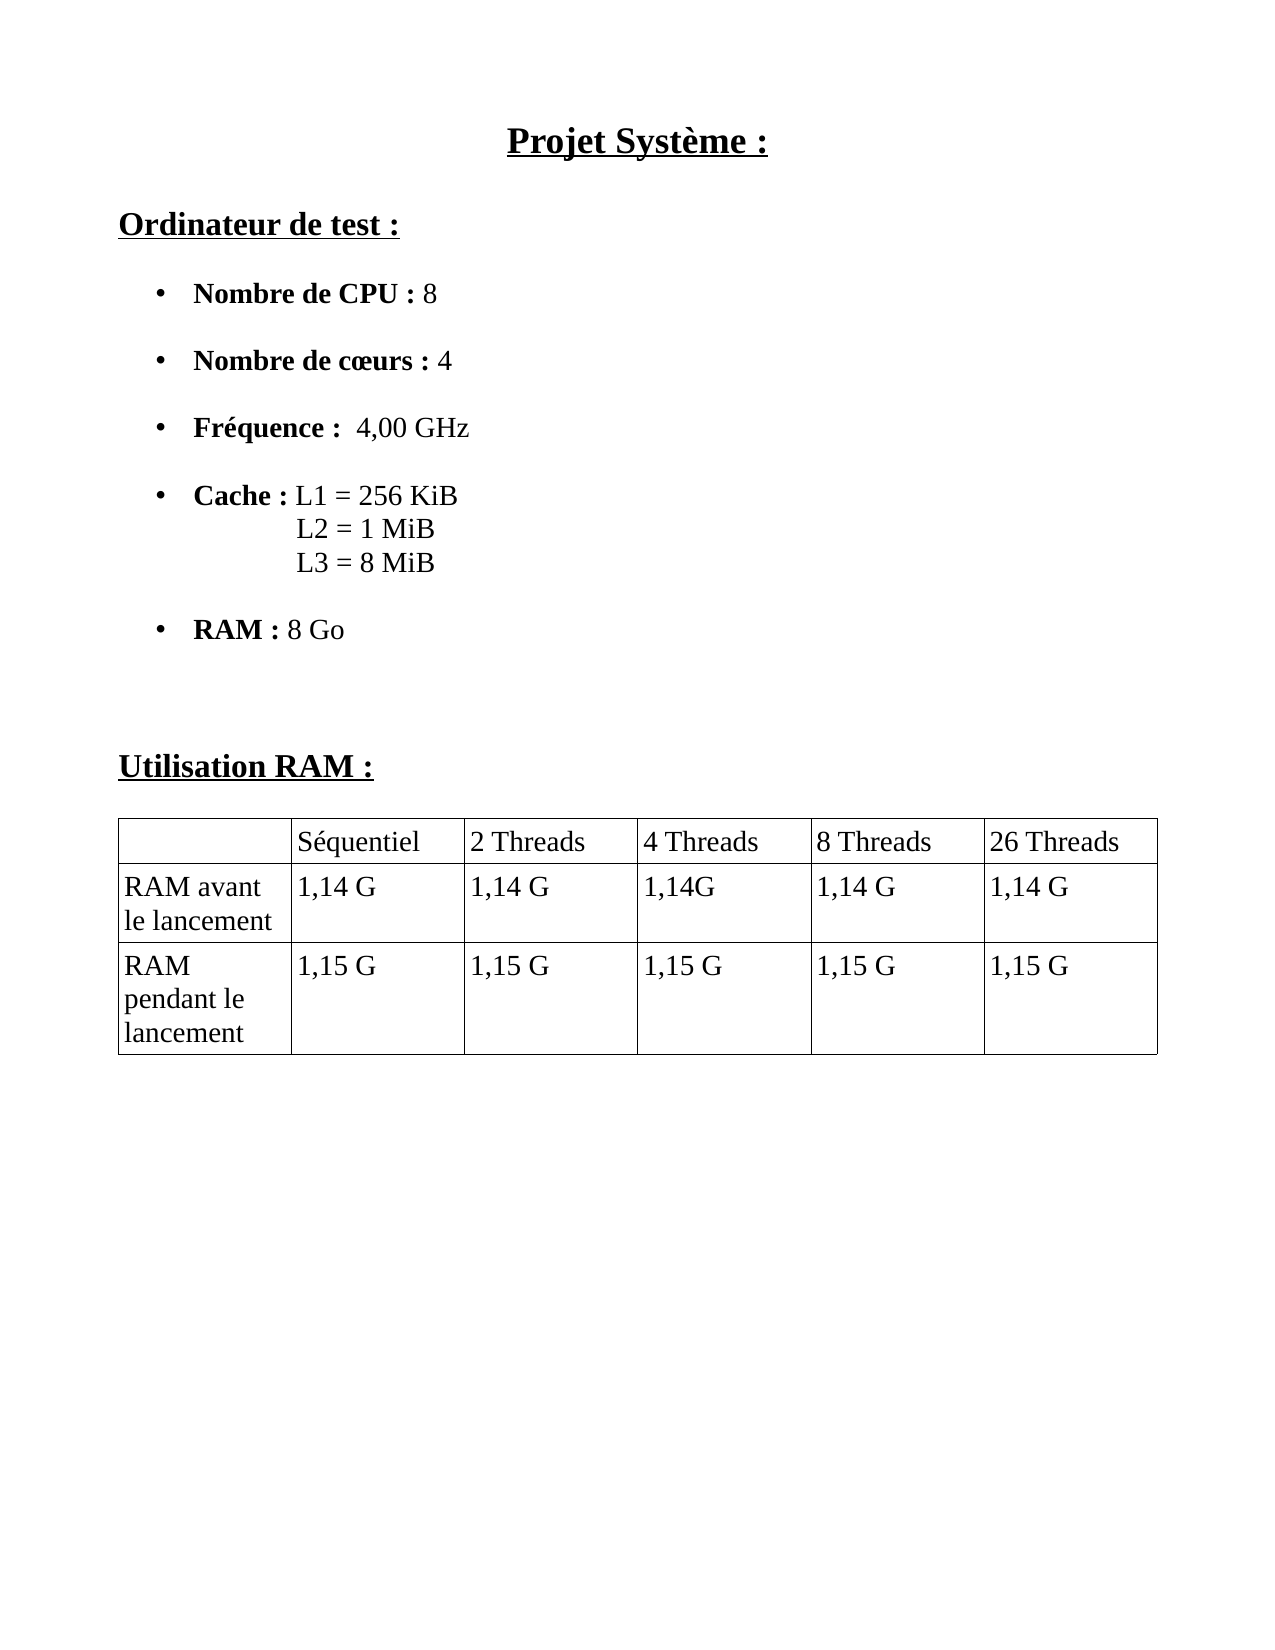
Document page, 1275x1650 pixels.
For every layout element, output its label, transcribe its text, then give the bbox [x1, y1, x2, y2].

table_header [119, 819, 291, 863]
text Projet Système : [118, 118, 1157, 161]
table_cell 1,14 G [985, 864, 1157, 942]
table_cell 1,14 G [292, 864, 464, 942]
table_header 26 Threads [985, 819, 1157, 863]
list Nombre de cœurs : 4 [156, 343, 1157, 377]
list Nombre de CPU : 8 [156, 276, 1157, 310]
list Fréquence : 4,00 GHz [156, 411, 1157, 444]
text Utilisation RAM : [118, 746, 1157, 785]
table_cell 1,15 G [465, 943, 637, 1054]
list RAM : 8 Go [156, 612, 1157, 646]
table_header Séquentiel [292, 819, 464, 863]
table_cell 1,14 G [812, 864, 984, 942]
table_cell 1,14 G [465, 864, 637, 942]
list L3 = 8 MiB [193, 545, 1157, 578]
table_cell 1,14G [638, 864, 811, 942]
list Cache : L1 = 256 KiB [156, 478, 1157, 511]
table_header 2 Threads [465, 819, 637, 863]
table_header 8 Threads [812, 819, 984, 863]
table_cell 1,15 G [638, 943, 811, 1054]
table_cell 1,15 G [985, 943, 1157, 1054]
table_cell RAM avant le lancement [119, 864, 291, 942]
table_header 4 Threads [638, 819, 811, 863]
text Ordinateur de test : [118, 204, 1157, 243]
table_cell RAM pendant le lancement [119, 943, 291, 1054]
list L2 = 1 MiB [156, 511, 1157, 545]
table_cell 1,15 G [812, 943, 984, 1054]
table_cell 1,15 G [292, 943, 464, 1054]
